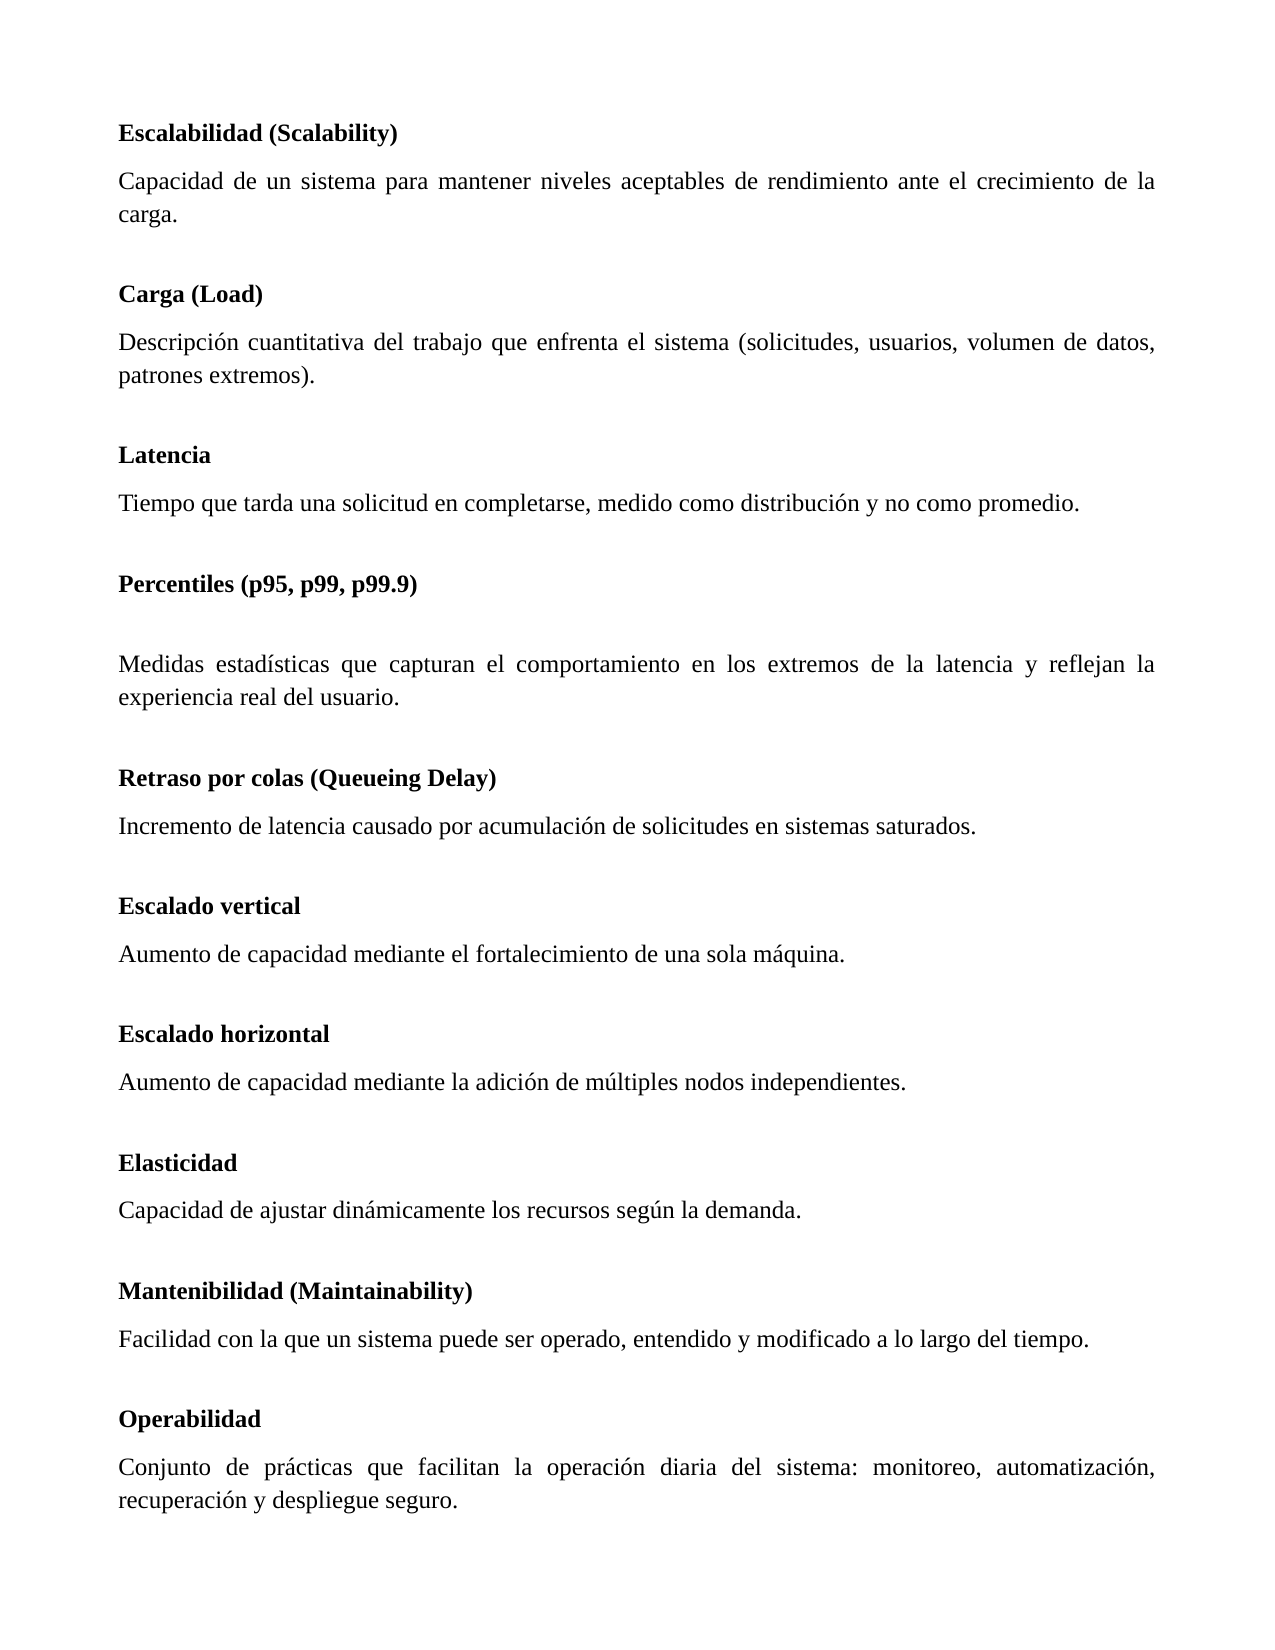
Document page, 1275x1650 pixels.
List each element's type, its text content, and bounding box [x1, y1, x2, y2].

text Tiempo que tarda una solicitud en completarse, medido como distribución y no como promedio. [118, 488, 1157, 517]
text Retraso por colas (Queueing Delay) [118, 763, 1157, 792]
text Elasticidad [118, 1148, 1157, 1177]
text Descripción cuantitativa del trabajo que enfrenta el sistema (solicitudes, usuarios, volumen de datos, patrones extremos). [118, 327, 1157, 389]
text Medidas estadísticas que capturan el comportamiento en los extremos de la latencia y reflejan la experiencia real del usuario. [118, 649, 1157, 711]
text Mantenibilidad (Maintainability) [118, 1276, 1157, 1305]
text Conjunto de prácticas que facilitan la operación diaria del sistema: monitoreo, automatización, recuperación y despliegue seguro. [118, 1452, 1157, 1514]
text Escalado vertical [118, 891, 1157, 920]
text Aumento de capacidad mediante el fortalecimiento de una sola máquina. [118, 939, 1157, 968]
text Operabilidad [118, 1404, 1157, 1433]
text Capacidad de un sistema para mantener niveles aceptables de rendimiento ante el crecimiento de la carga. [118, 166, 1157, 227]
text Facilidad con la que un sistema puede ser operado, entendido y modificado a lo largo del tiempo. [118, 1324, 1157, 1352]
text Aumento de capacidad mediante la adición de múltiples nodos independientes. [118, 1067, 1157, 1096]
text Latencia [118, 441, 1157, 469]
text Carga (Load) [118, 279, 1157, 308]
text Capacidad de ajustar dinámicamente los recursos según la demanda. [118, 1195, 1157, 1224]
text Escalado horizontal [118, 1019, 1157, 1048]
text Percentiles (p95, p99, p99.9) [118, 569, 1157, 598]
text Escalabilidad (Scalability) [118, 118, 1157, 147]
text Incremento de latencia causado por acumulación de solicitudes en sistemas saturados. [118, 811, 1157, 839]
